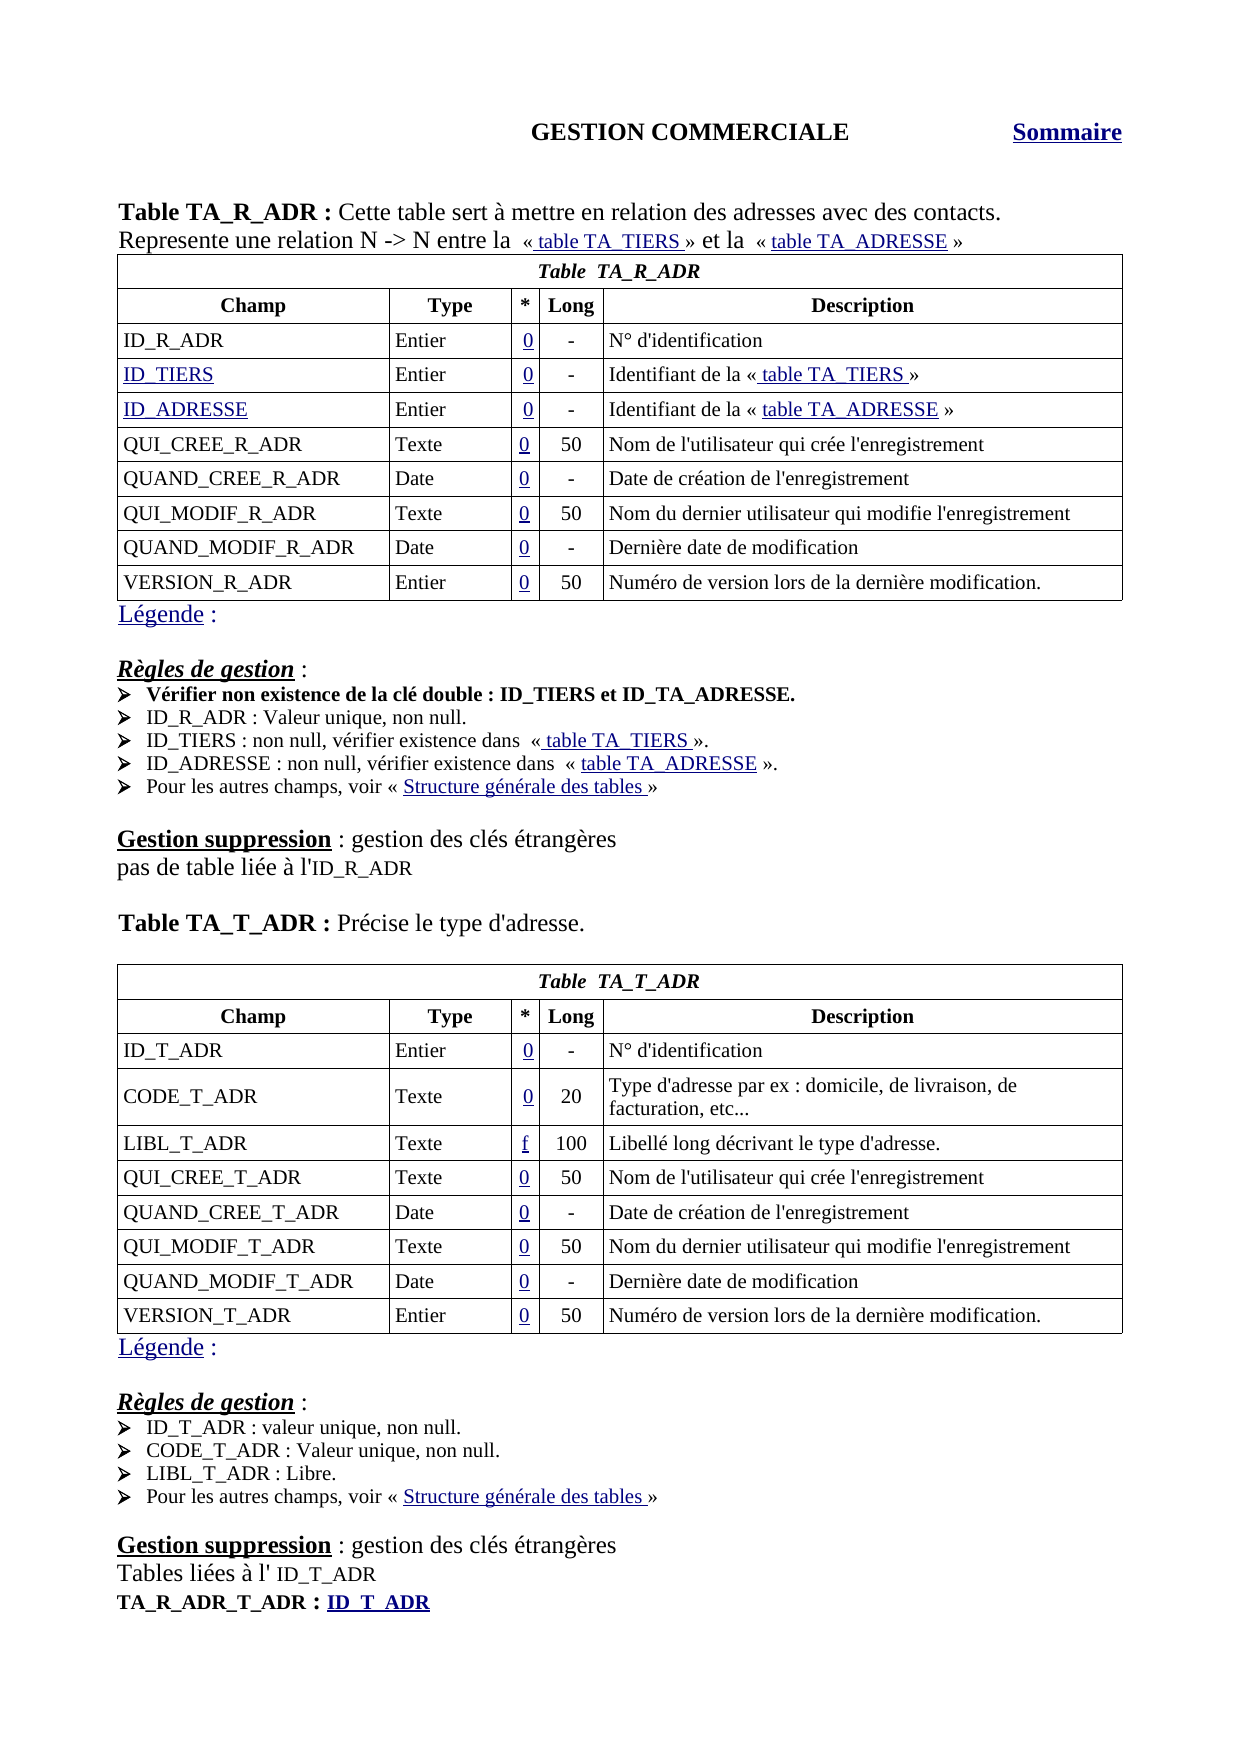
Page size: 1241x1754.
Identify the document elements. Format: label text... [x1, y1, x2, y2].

table_cell 0 [512, 1299, 539, 1333]
table_cell Date [390, 531, 511, 565]
table_cell Date [390, 462, 511, 496]
text Gestion suppression : gestion des clés étrangères [117, 1531, 1122, 1559]
table_cell - [540, 462, 603, 496]
text Règles de gestion : [117, 655, 1122, 683]
text Règles de gestion : [117, 1388, 1122, 1416]
table_cell 0 [512, 1161, 539, 1195]
table_cell QUAND_CREE_T_ADR [118, 1196, 389, 1229]
table_cell 0 [512, 359, 539, 392]
table_cell 50 [540, 1161, 603, 1195]
table_cell 50 [540, 428, 603, 461]
table_cell QUAND_MODIF_R_ADR [118, 531, 389, 565]
table_cell Nom du dernier utilisateur qui modifie l'enregistrement [604, 497, 1122, 530]
table_cell Entier [390, 359, 511, 392]
table_cell 100 [540, 1126, 603, 1160]
table_cell QUI_CREE_T_ADR [118, 1161, 389, 1195]
table_cell Numéro de version lors de la dernière modification. [604, 566, 1122, 600]
table_cell Description [604, 289, 1122, 323]
table_cell Dernière date de modification [604, 531, 1122, 565]
table_cell Date de création de l'enregistrement [604, 1196, 1122, 1229]
table_cell N° d'identification [604, 1034, 1122, 1068]
text TA_R_ADR_T_ADR : ID_T_ADR [117, 1587, 1122, 1614]
table_cell Type [390, 289, 511, 323]
table_cell 0 [512, 1196, 539, 1229]
table_cell Champ [118, 289, 389, 323]
table_cell Description [604, 1000, 1122, 1033]
table_cell VERSION_R_ADR [118, 566, 389, 600]
table_cell 50 [540, 566, 603, 600]
table_cell ID_R_ADR [118, 324, 389, 358]
table_cell Type d'adresse par ex : domicile, de livraison, de facturation, etc... [604, 1069, 1122, 1125]
table_cell 0 [512, 324, 539, 358]
table_cell 0 [512, 566, 539, 600]
table_cell Numéro de version lors de la dernière modification. [604, 1299, 1122, 1333]
table_cell Texte [390, 1230, 511, 1264]
table_cell QUI_CREE_R_ADR [118, 428, 389, 461]
text Gestion suppression : gestion des clés étrangères [117, 826, 1122, 853]
table_cell 0 [512, 1230, 539, 1264]
table_cell Date [390, 1265, 511, 1298]
table_header Table TA_R_ADR [118, 255, 1122, 288]
list ID_TIERS : non null, vérifier existence dans « table TA_TIERS ». [117, 729, 1122, 752]
table_cell 0 [512, 497, 539, 530]
table_cell * [512, 1000, 539, 1033]
table_cell 50 [540, 1230, 603, 1264]
table_cell N° d'identification [604, 324, 1122, 358]
table_cell f [512, 1126, 539, 1160]
table_cell ID_T_ADR [118, 1034, 389, 1068]
table_cell QUI_MODIF_T_ADR [118, 1230, 389, 1264]
table_cell Texte [390, 428, 511, 461]
table_cell ID_ADRESSE [118, 393, 389, 427]
table_cell Type [390, 1000, 511, 1033]
table_cell Texte [390, 1069, 511, 1125]
table_cell CODE_T_ADR [118, 1069, 389, 1125]
text pas de table liée à l'ID_R_ADR [117, 853, 1122, 881]
table_cell 0 [512, 462, 539, 496]
table_header Table TA_T_ADR [118, 965, 1122, 999]
table_cell Texte [390, 1161, 511, 1195]
text Represente une relation N -> N entre la « table TA_TIERS » et la « table TA_ADRESSE » [118, 226, 1122, 254]
table_cell 0 [512, 1069, 539, 1125]
list LIBL_T_ADR : Libre. [117, 1462, 1122, 1485]
table_cell Nom de l'utilisateur qui crée l'enregistrement [604, 1161, 1122, 1195]
table_cell Entier [390, 1299, 511, 1333]
list Pour les autres champs, voir « Structure générale des tables » [117, 1485, 1122, 1508]
table_cell Long [540, 289, 603, 323]
table_cell - [540, 359, 603, 392]
table_cell LIBL_T_ADR [118, 1126, 389, 1160]
table_cell QUI_MODIF_R_ADR [118, 497, 389, 530]
list CODE_T_ADR : Valeur unique, non null. [117, 1439, 1122, 1462]
table_cell 0 [512, 1034, 539, 1068]
table_cell - [540, 531, 603, 565]
table_cell VERSION_T_ADR [118, 1299, 389, 1333]
list ID_T_ADR : valeur unique, non null. [117, 1416, 1122, 1439]
table_cell Identifiant de la « table TA_ADRESSE » [604, 393, 1122, 427]
table_cell Champ [118, 1000, 389, 1033]
table_cell Nom du dernier utilisateur qui modifie l'enregistrement [604, 1230, 1122, 1264]
table_cell * [512, 289, 539, 323]
list ID_ADRESSE : non null, vérifier existence dans « table TA_ADRESSE ». [117, 752, 1122, 775]
table_cell Libellé long décrivant le type d'adresse. [604, 1126, 1122, 1160]
table_cell Entier [390, 324, 511, 358]
table_cell - [540, 324, 603, 358]
table_cell QUAND_MODIF_T_ADR [118, 1265, 389, 1298]
table_cell Nom de l'utilisateur qui crée l'enregistrement [604, 428, 1122, 461]
table_cell - [540, 393, 603, 427]
text Légende : [118, 601, 1122, 627]
table_cell Date [390, 1196, 511, 1229]
text Table TA_R_ADR : Cette table sert à mettre en relation des adresses avec des contacts. [118, 198, 1122, 226]
text Légende : [118, 1334, 1122, 1361]
text Tables liées à l' ID_T_ADR [117, 1559, 1122, 1587]
table_cell 20 [540, 1069, 603, 1125]
table_cell 50 [540, 1299, 603, 1333]
table_cell - [540, 1034, 603, 1068]
table_cell Texte [390, 1126, 511, 1160]
table_cell Entier [390, 393, 511, 427]
table_cell Entier [390, 1034, 511, 1068]
table_cell Entier [390, 566, 511, 600]
table_cell ID_TIERS [118, 359, 389, 392]
list ID_R_ADR : Valeur unique, non null. [117, 706, 1122, 729]
table_cell 0 [512, 531, 539, 565]
table_cell Long [540, 1000, 603, 1033]
table_cell 0 [512, 428, 539, 461]
table_cell 0 [512, 1265, 539, 1298]
list Pour les autres champs, voir « Structure générale des tables » [117, 775, 1122, 798]
table_cell Texte [390, 497, 511, 530]
text Table TA_T_ADR : Précise le type d'adresse. [118, 909, 1122, 936]
table_cell QUAND_CREE_R_ADR [118, 462, 389, 496]
table_cell Identifiant de la « table TA_TIERS » [604, 359, 1122, 392]
table_cell - [540, 1265, 603, 1298]
table_cell - [540, 1196, 603, 1229]
table_cell 50 [540, 497, 603, 530]
table_cell Dernière date de modification [604, 1265, 1122, 1298]
list Vérifier non existence de la clé double : ID_TIERS et ID_TA_ADRESSE. [117, 683, 1122, 706]
table_cell Date de création de l'enregistrement [604, 462, 1122, 496]
table_cell 0 [512, 393, 539, 427]
